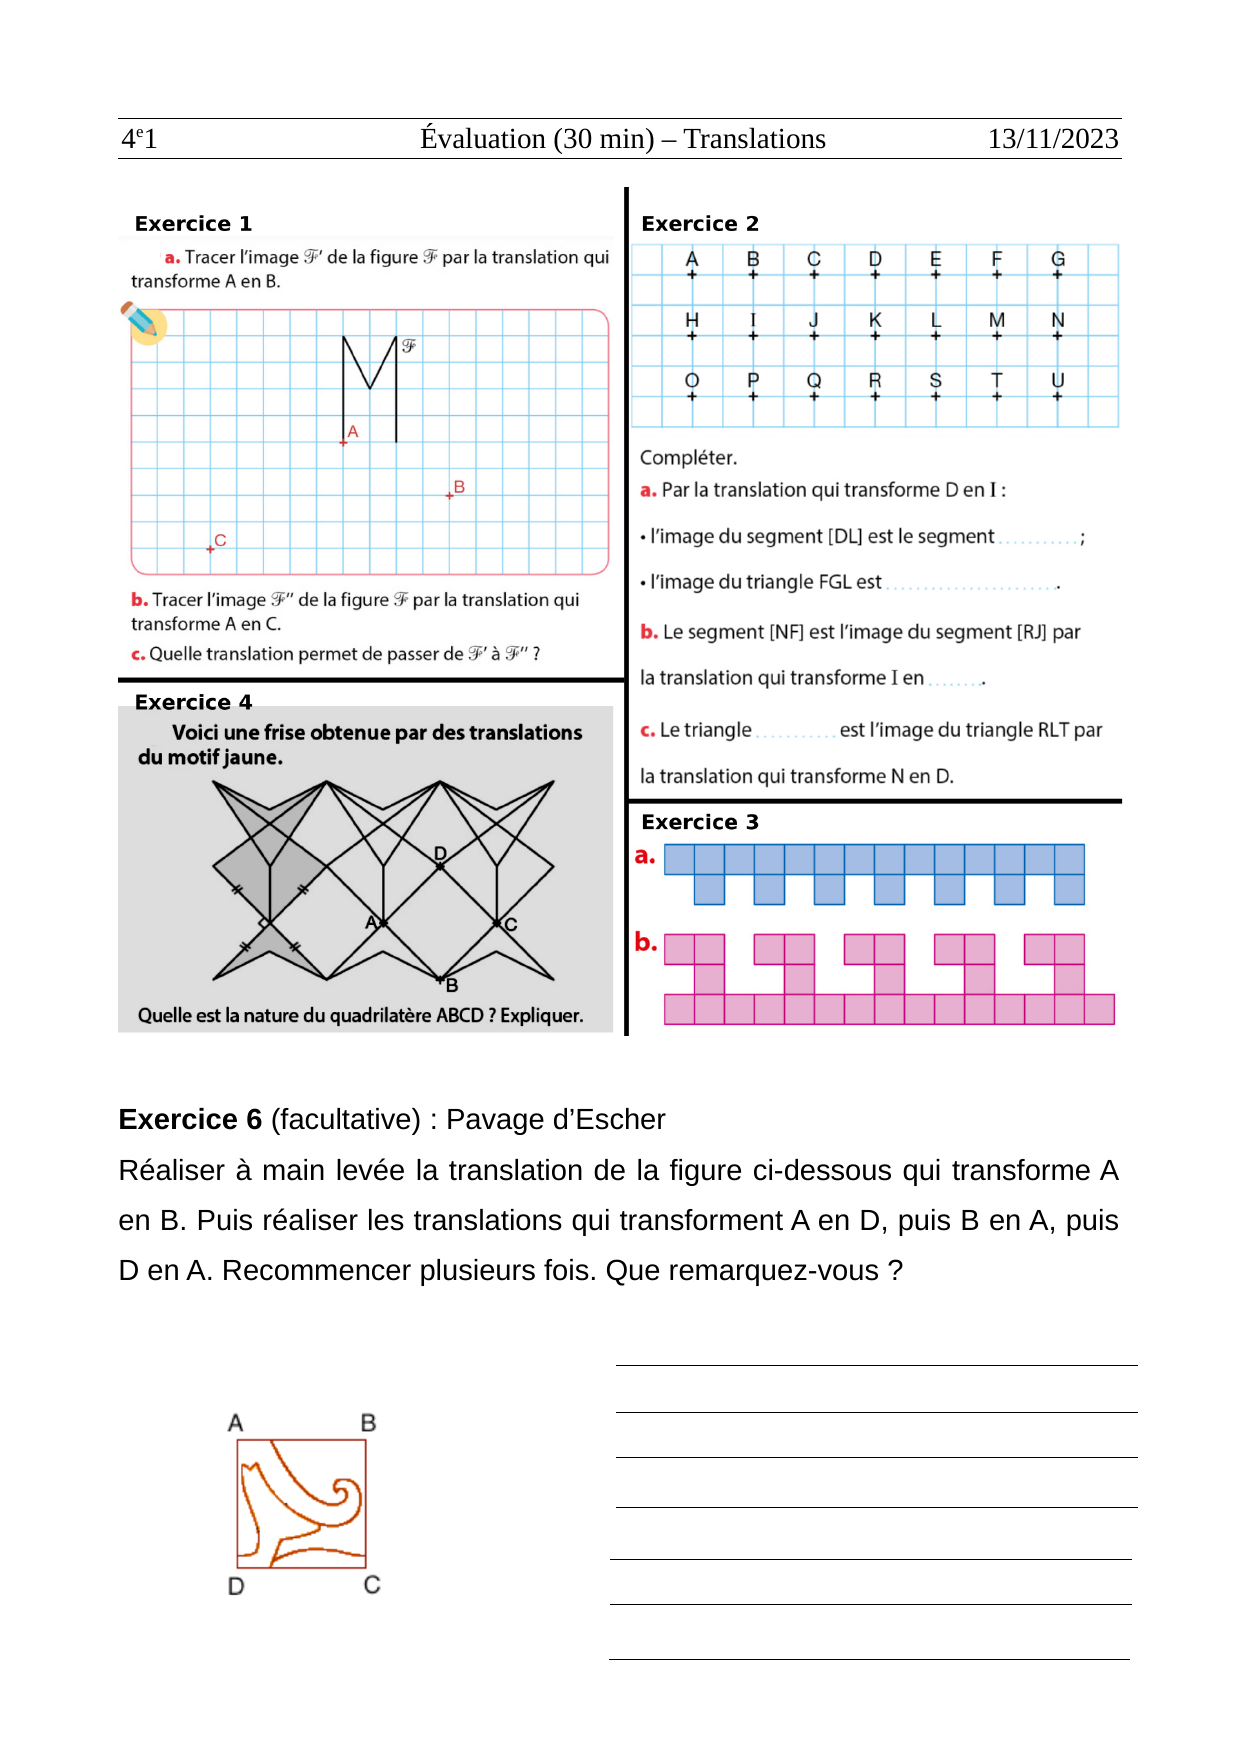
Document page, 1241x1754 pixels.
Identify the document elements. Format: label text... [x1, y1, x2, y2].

picture [223, 1409, 386, 1599]
text Réaliser à main levée la translation de la figure ci-dessous qui transforme A en B. Puis réaliser les translations qui transforment A en D, puis B en A, puis D en A. Recommencer plusieurs fois. Que remarquez-vous ? [118, 1153, 1122, 1287]
text Exercice 6 (facultative) : Pavage d’Escher [118, 1102, 1122, 1136]
picture [118, 187, 1123, 1036]
